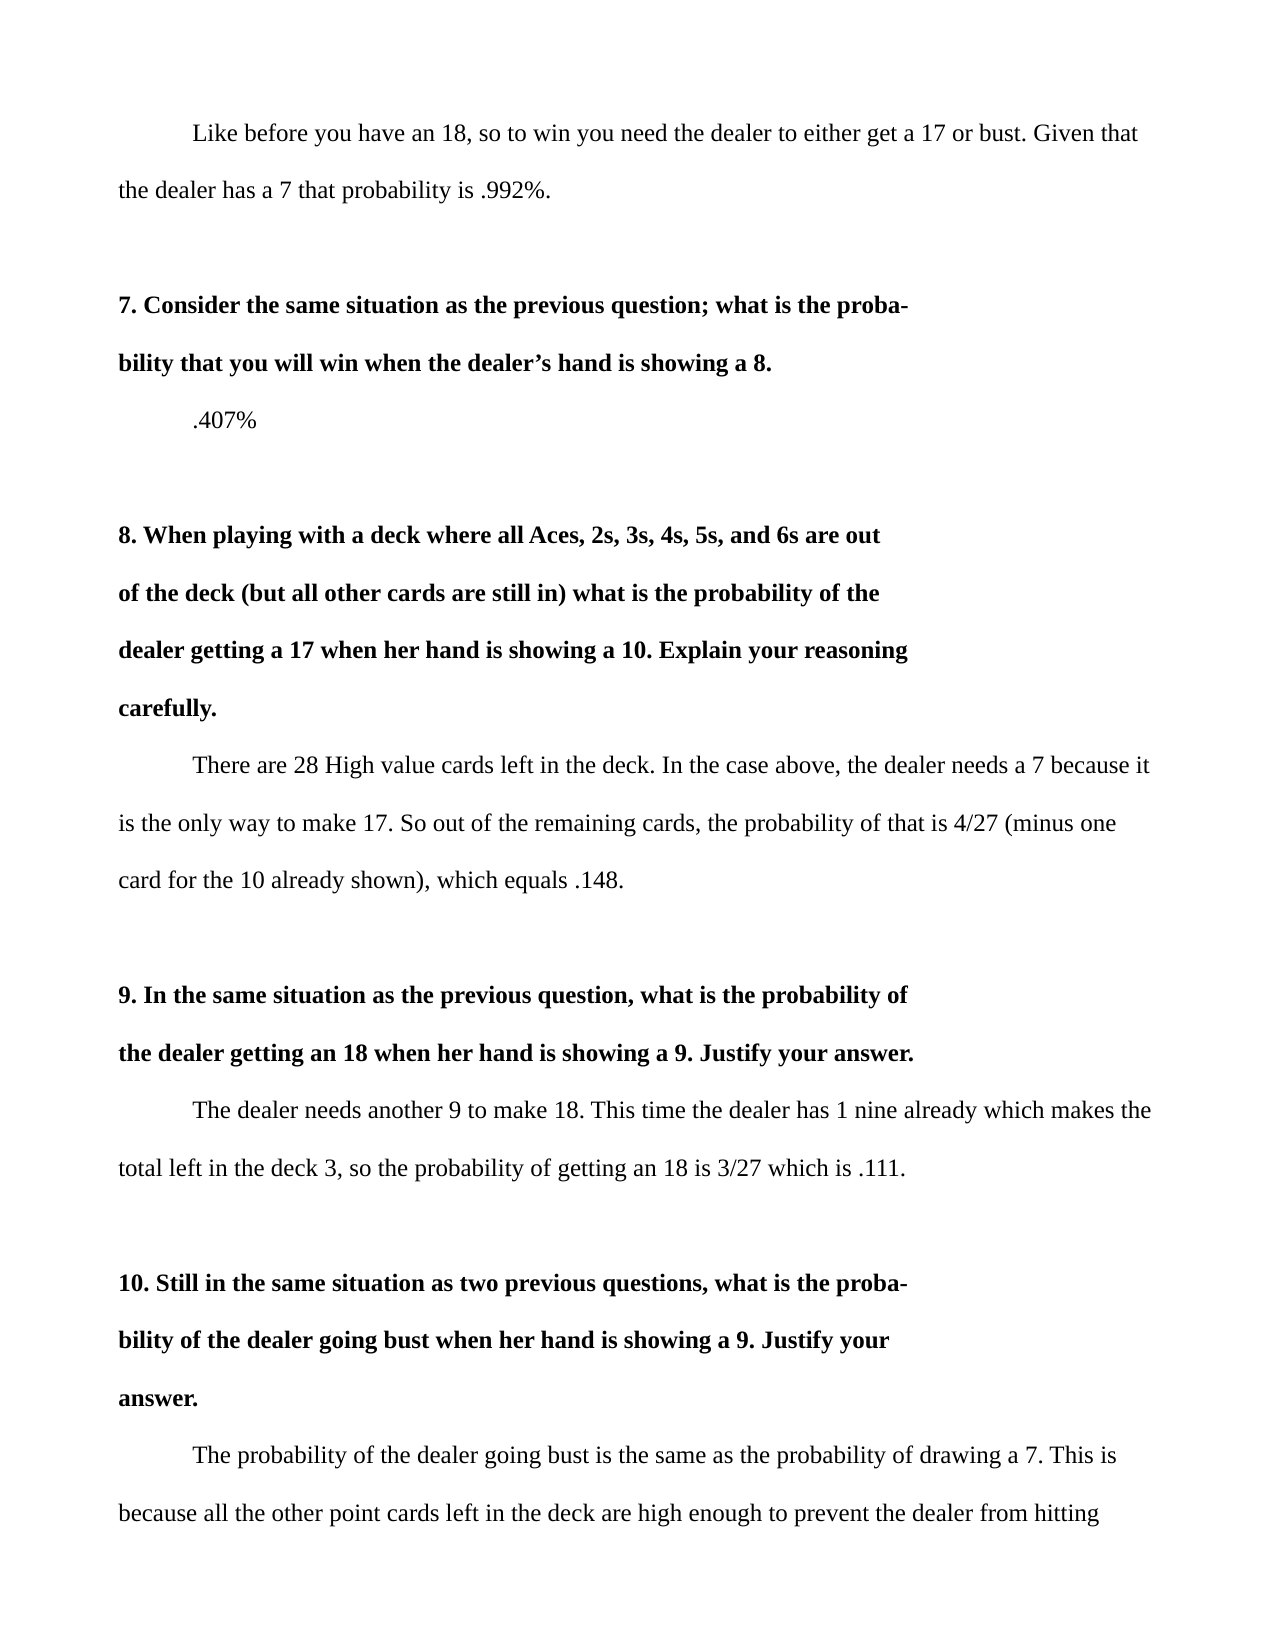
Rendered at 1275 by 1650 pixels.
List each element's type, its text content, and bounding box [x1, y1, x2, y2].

text answer. [118, 1383, 1157, 1412]
text .407% [118, 406, 1157, 434]
text dealer getting a 17 when her hand is showing a 10. Explain your reasoning [118, 636, 1157, 664]
text carefully. [118, 693, 1157, 722]
text 7. Consider the same situation as the previous question; what is the proba- [118, 291, 1157, 319]
text 8. When playing with a deck where all Aces, 2s, 3s, 4s, 5s, and 6s are out [118, 521, 1157, 549]
text of the deck (but all other cards are still in) what is the probability of the [118, 578, 1157, 607]
text The dealer needs another 9 to make 18. This time the dealer has 1 nine already which makes the total left in the deck 3, so the probability of getting an 18 is 3/27 which is .111. [118, 1096, 1157, 1182]
text bility that you will win when the dealer’s hand is showing a 8. [118, 348, 1157, 377]
text 9. In the same situation as the previous question, what is the probability of [118, 981, 1157, 1009]
text Like before you have an 18, so to win you need the dealer to either get a 17 or bust. Given that the dealer has a 7 that probability is .992%. [118, 118, 1157, 204]
text bility of the dealer going bust when her hand is showing a 9. Justify your [118, 1326, 1157, 1354]
text There are 28 High value cards left in the deck. In the case above, the dealer needs a 7 because it is the only way to make 17. So out of the remaining cards, the probability of that is 4/27 (minus one card for the 10 already shown), which equals .148. [118, 751, 1157, 894]
text The probability of the dealer going bust is the same as the probability of drawing a 7. This is because all the other point cards left in the deck are high enough to prevent the dealer from hitting [118, 1441, 1157, 1527]
text the dealer getting an 18 when her hand is showing a 9. Justify your answer. [118, 1038, 1157, 1067]
text 10. Still in the same situation as two previous questions, what is the proba- [118, 1268, 1157, 1297]
